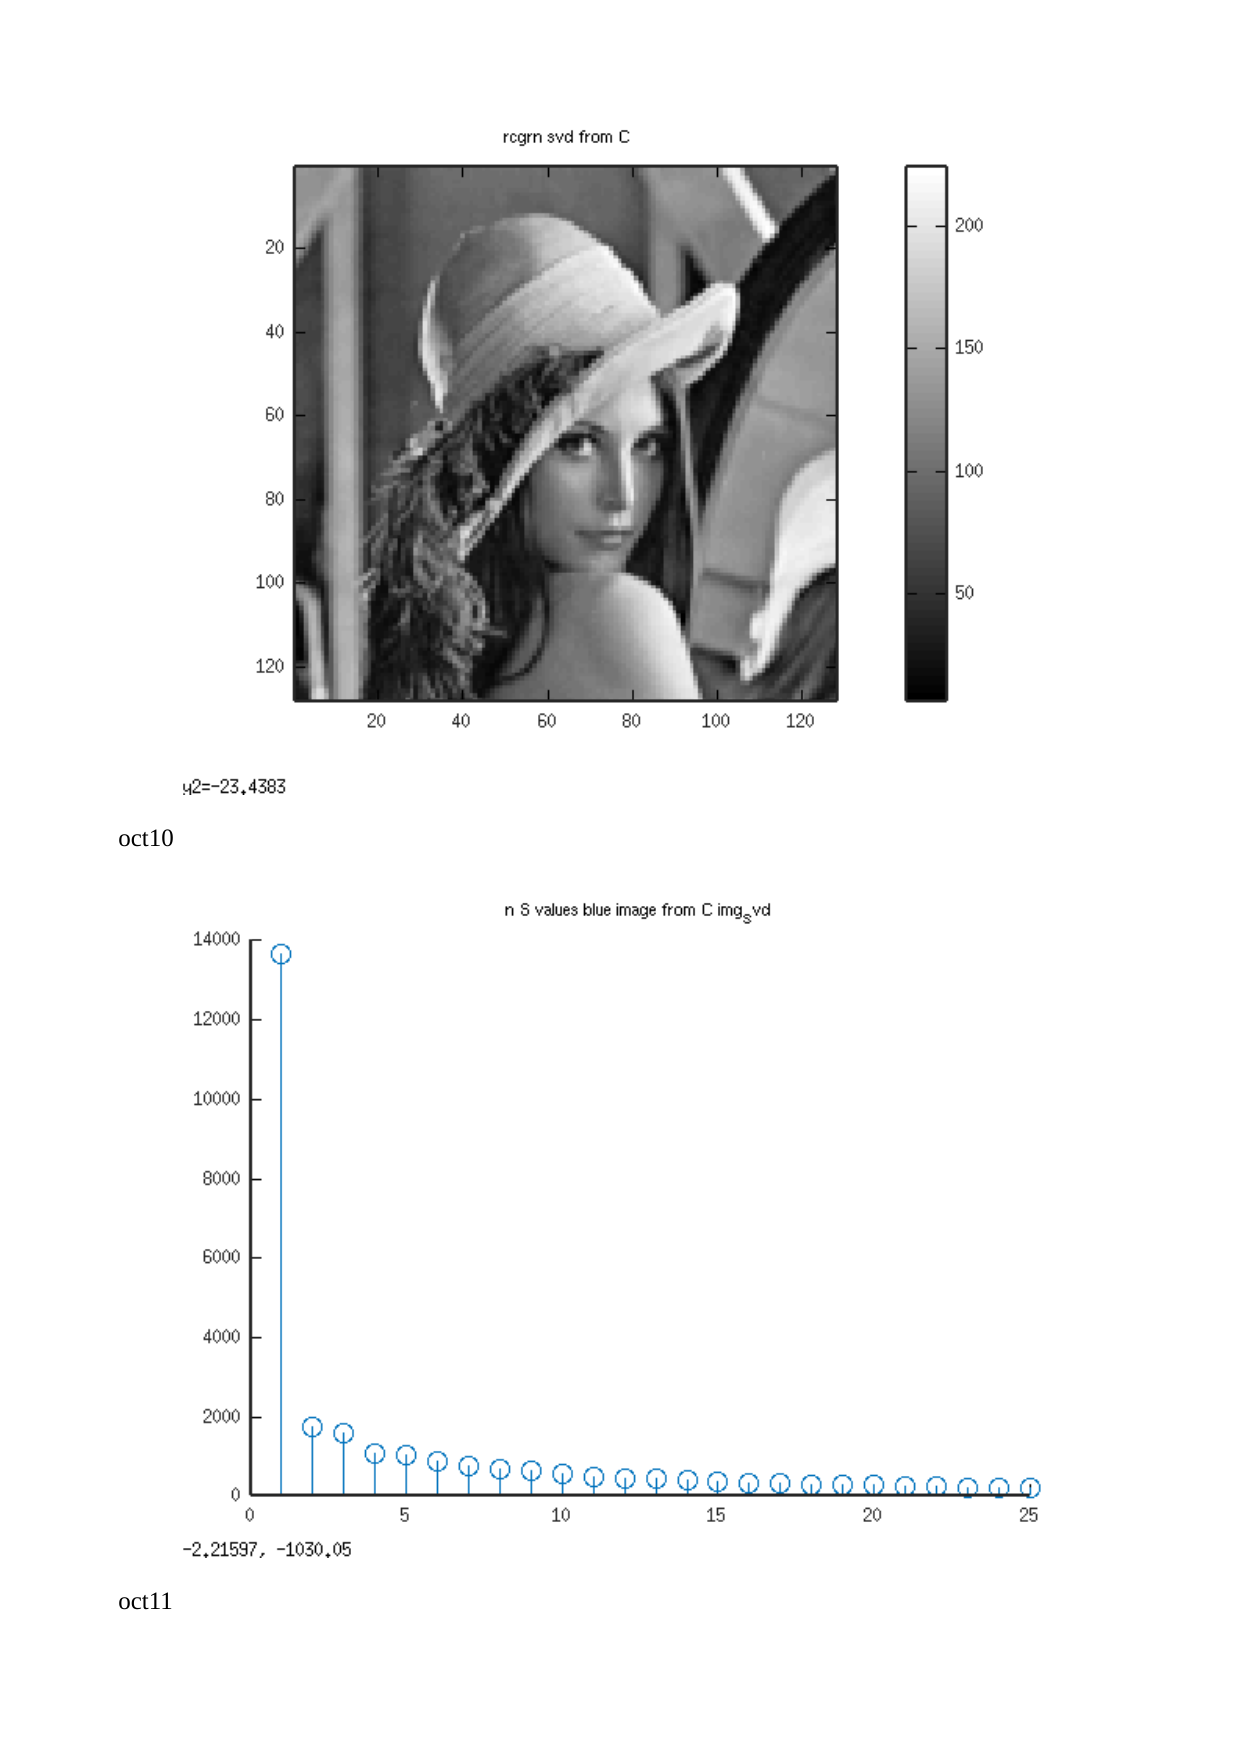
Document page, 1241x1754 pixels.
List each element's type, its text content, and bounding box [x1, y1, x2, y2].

picture [182, 118, 1058, 795]
text oct11 [118, 1586, 1122, 1615]
picture [182, 881, 1058, 1558]
text oct10 [118, 823, 1122, 852]
